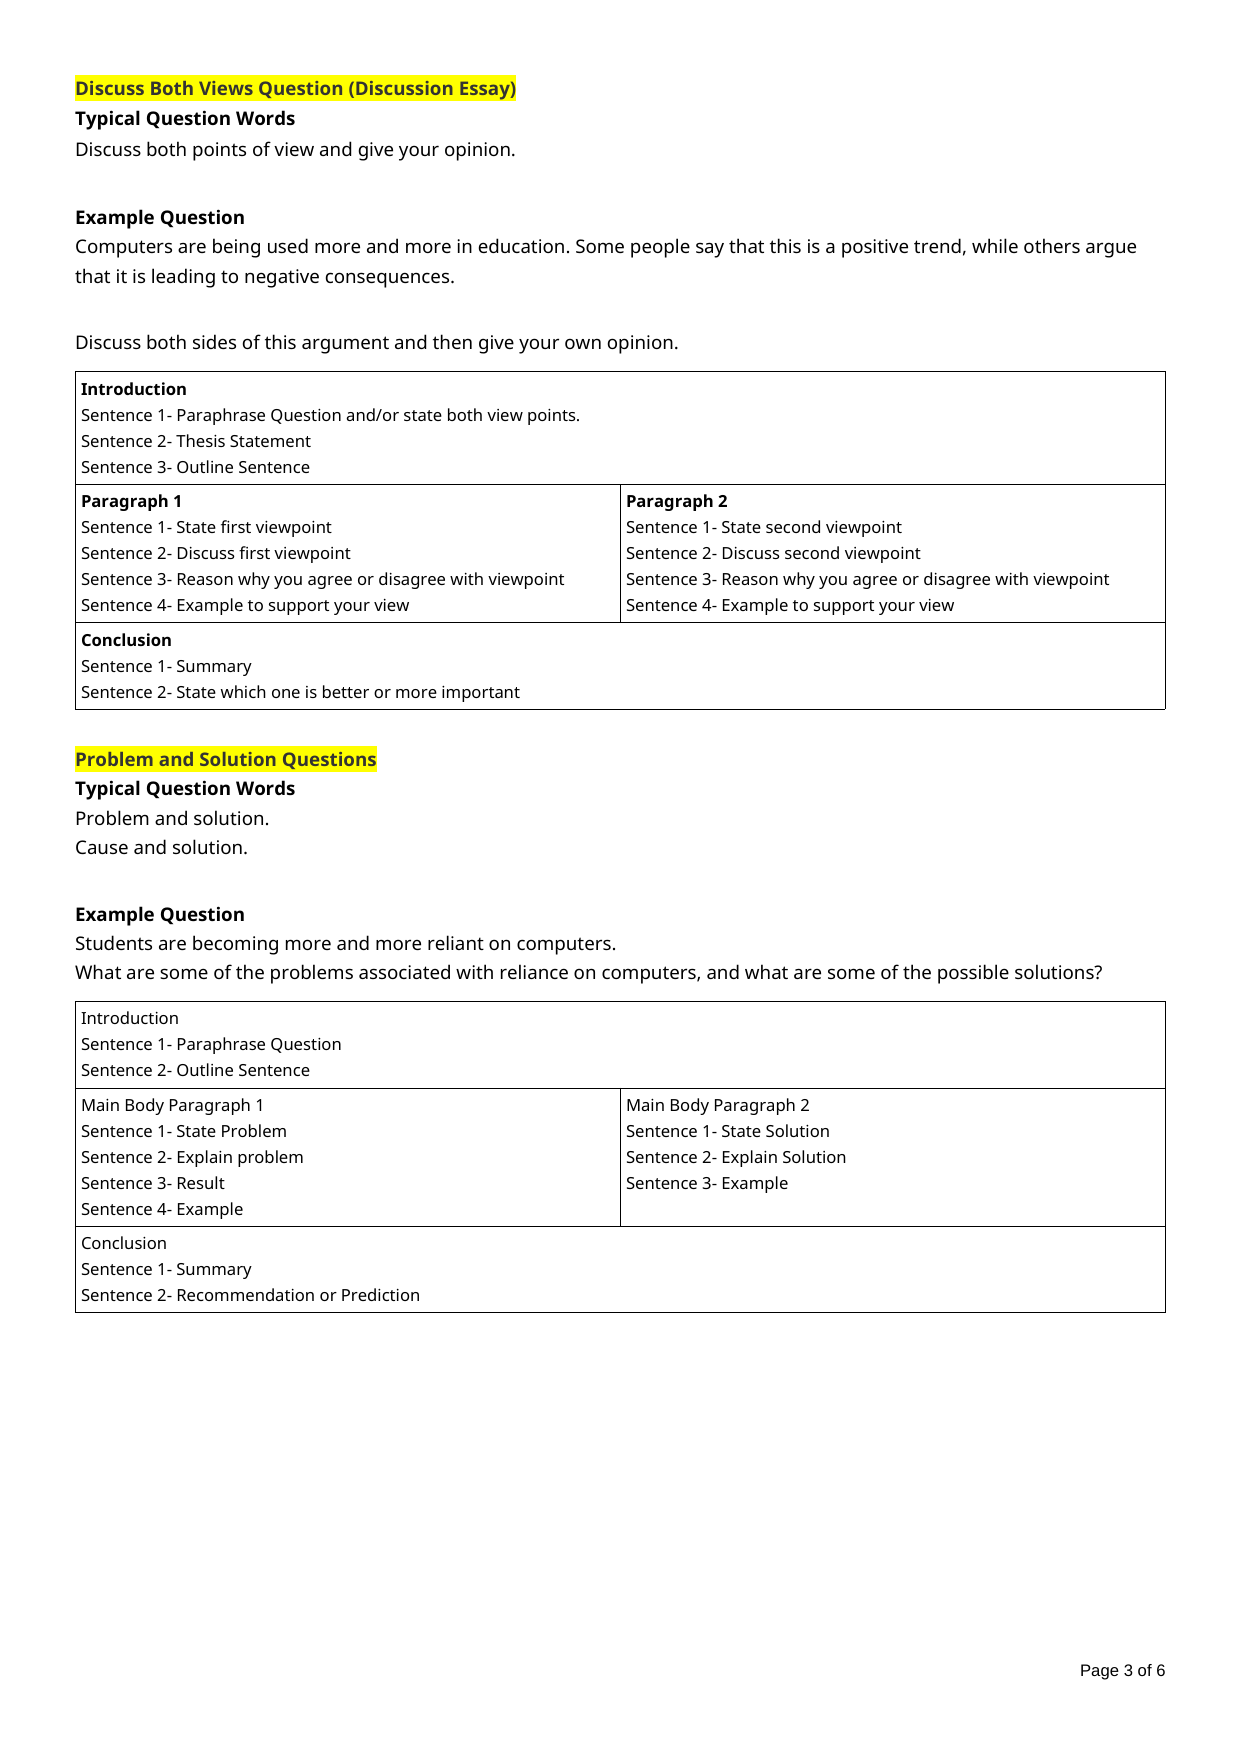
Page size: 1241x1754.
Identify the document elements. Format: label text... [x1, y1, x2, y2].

subtitle Discuss both sides of this argument and then give your own opinion. [75, 330, 1165, 355]
table_cell Conclusion Sentence 1- Summary Sentence 2- Recommendation or Prediction [76, 1227, 1165, 1312]
table_cell Conclusion Sentence 1- Summary Sentence 2- State which one is better or more important [76, 623, 1165, 709]
table_header Introduction Sentence 1- Paraphrase Question Sentence 2- Outline Sentence [76, 1002, 1165, 1087]
subtitle Example Question Students are becoming more and more reliant on computers. What are some of the problems associated with reliance on computers, and what are some of the possible solutions? [75, 901, 1165, 985]
table_cell Main Body Paragraph 2 Sentence 1- State Solution Sentence 2- Explain Solution Sentence 3- Example [621, 1089, 1165, 1226]
subtitle Example Question Computers are being used more and more in education. Some people say that this is a positive trend, while others argue that it is leading to negative consequences. [75, 204, 1165, 288]
subtitle Problem and Solution Questions Typical Question Words Problem and solution. Cause and solution. [75, 746, 1165, 859]
table_header Introduction Sentence 1- Paraphrase Question and/or state both view points. Sentence 2- Thesis Statement Sentence 3- Outline Sentence [76, 372, 1165, 484]
table_cell Paragraph 1 Sentence 1- State first viewpoint Sentence 2- Discuss first viewpoint Sentence 3- Reason why you agree or disagree with viewpoint Sentence 4- Example to support your view [76, 485, 620, 622]
table_cell Main Body Paragraph 1 Sentence 1- State Problem Sentence 2- Explain problem Sentence 3- Result Sentence 4- Example [76, 1089, 620, 1226]
table_cell Paragraph 2 Sentence 1- State second viewpoint Sentence 2- Discuss second viewpoint Sentence 3- Reason why you agree or disagree with viewpoint Sentence 4- Example to support your view [621, 485, 1165, 622]
subtitle Discuss Both Views Question (Discussion Essay) Typical Question Words Discuss both points of view and give your opinion. [75, 75, 1165, 162]
